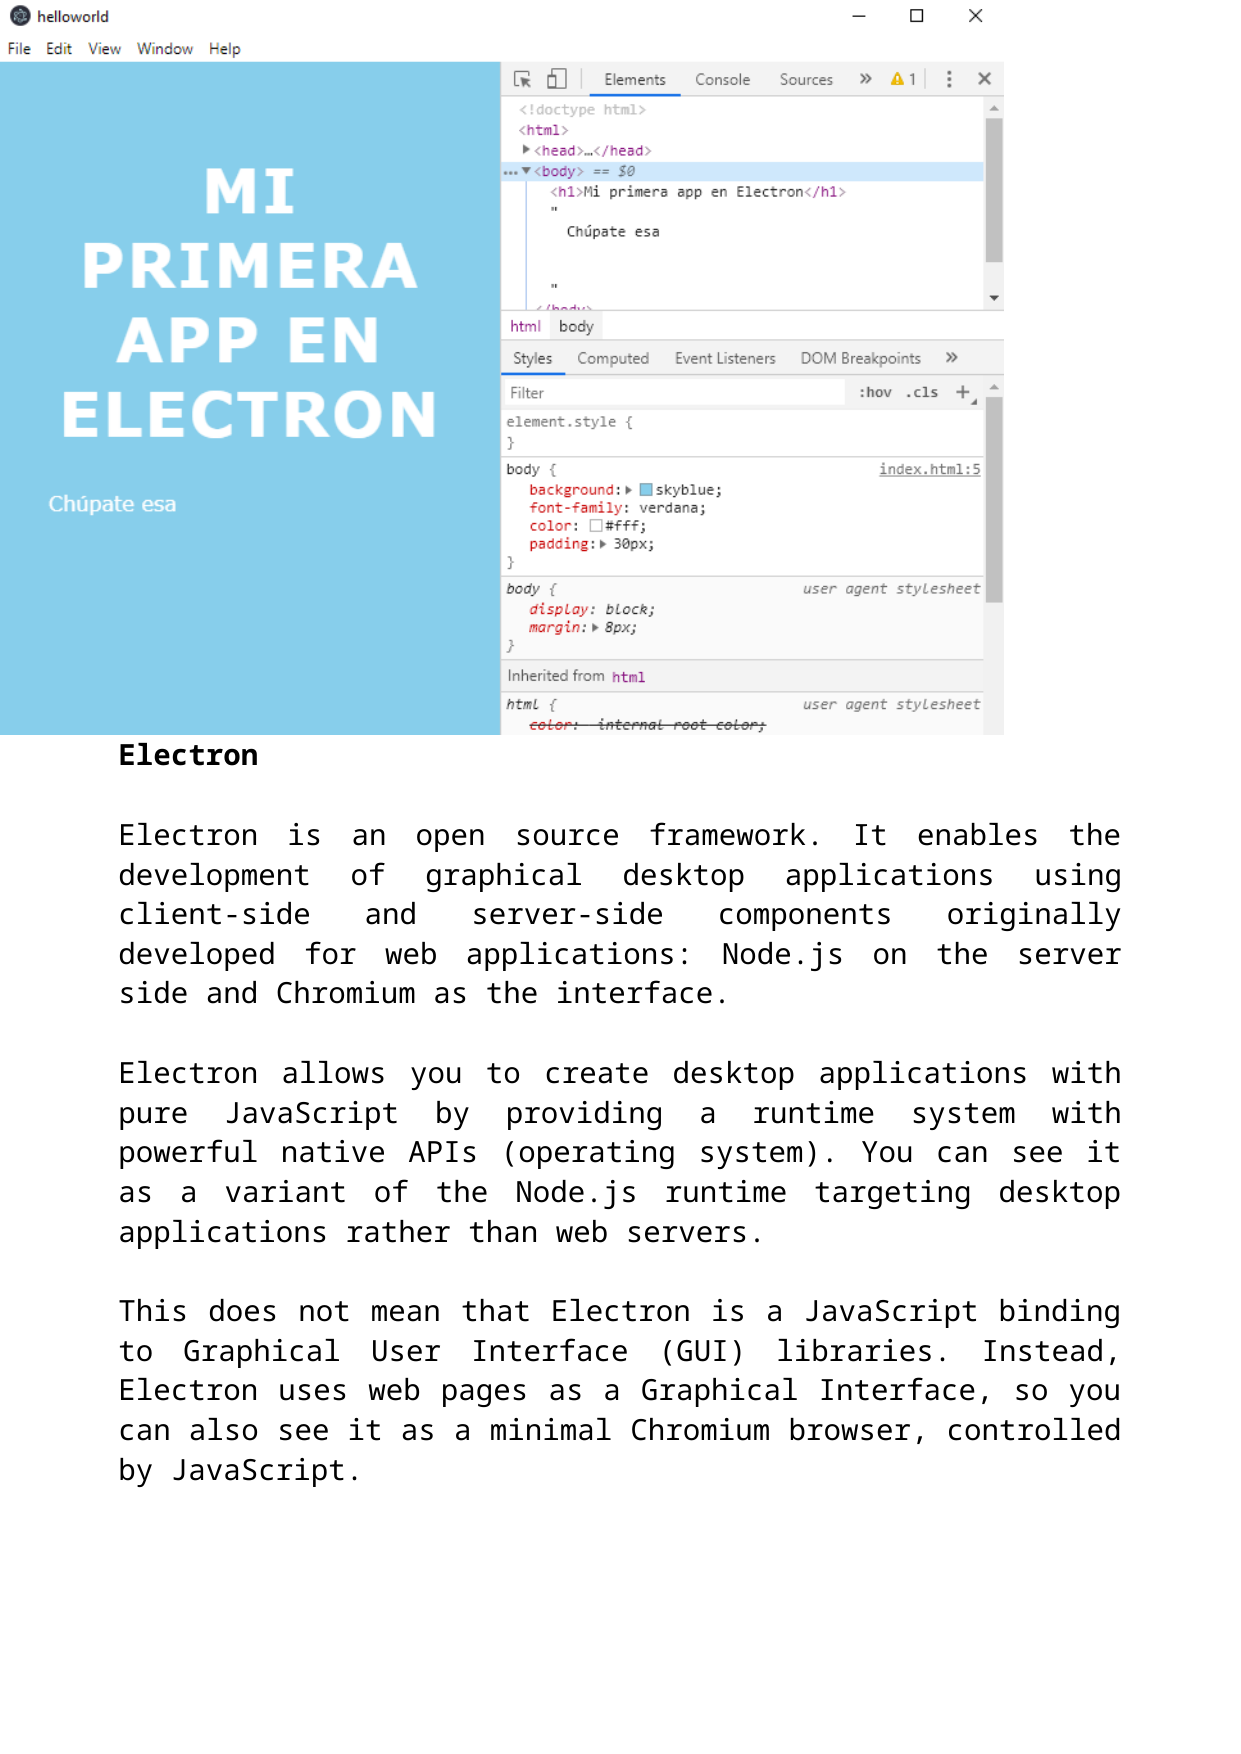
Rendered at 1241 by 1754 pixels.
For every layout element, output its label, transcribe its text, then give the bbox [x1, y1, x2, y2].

text Electron is an open source framework. It enables the development of graphical desktop applications using client-side and server-side components originally developed for web applications: Node.js on the server side and Chromium as the interface. [118, 814, 1122, 1012]
text Electron [118, 118, 1122, 774]
text Electron allows you to create desktop applications with pure JavaScript by providing a runtime system with powerful native APIs (operating system). You can see it as a variant of the Node.js runtime targeting desktop applications rather than web servers. [118, 1052, 1122, 1251]
picture [0, 0, 1004, 735]
text This does not mean that Electron is a JavaScript binding to Graphical User Interface (GUI) libraries. Instead, Electron uses web pages as a Graphical Interface, so you can also see it as a minimal Chromium browser, controlled by JavaScript. [118, 1290, 1122, 1489]
